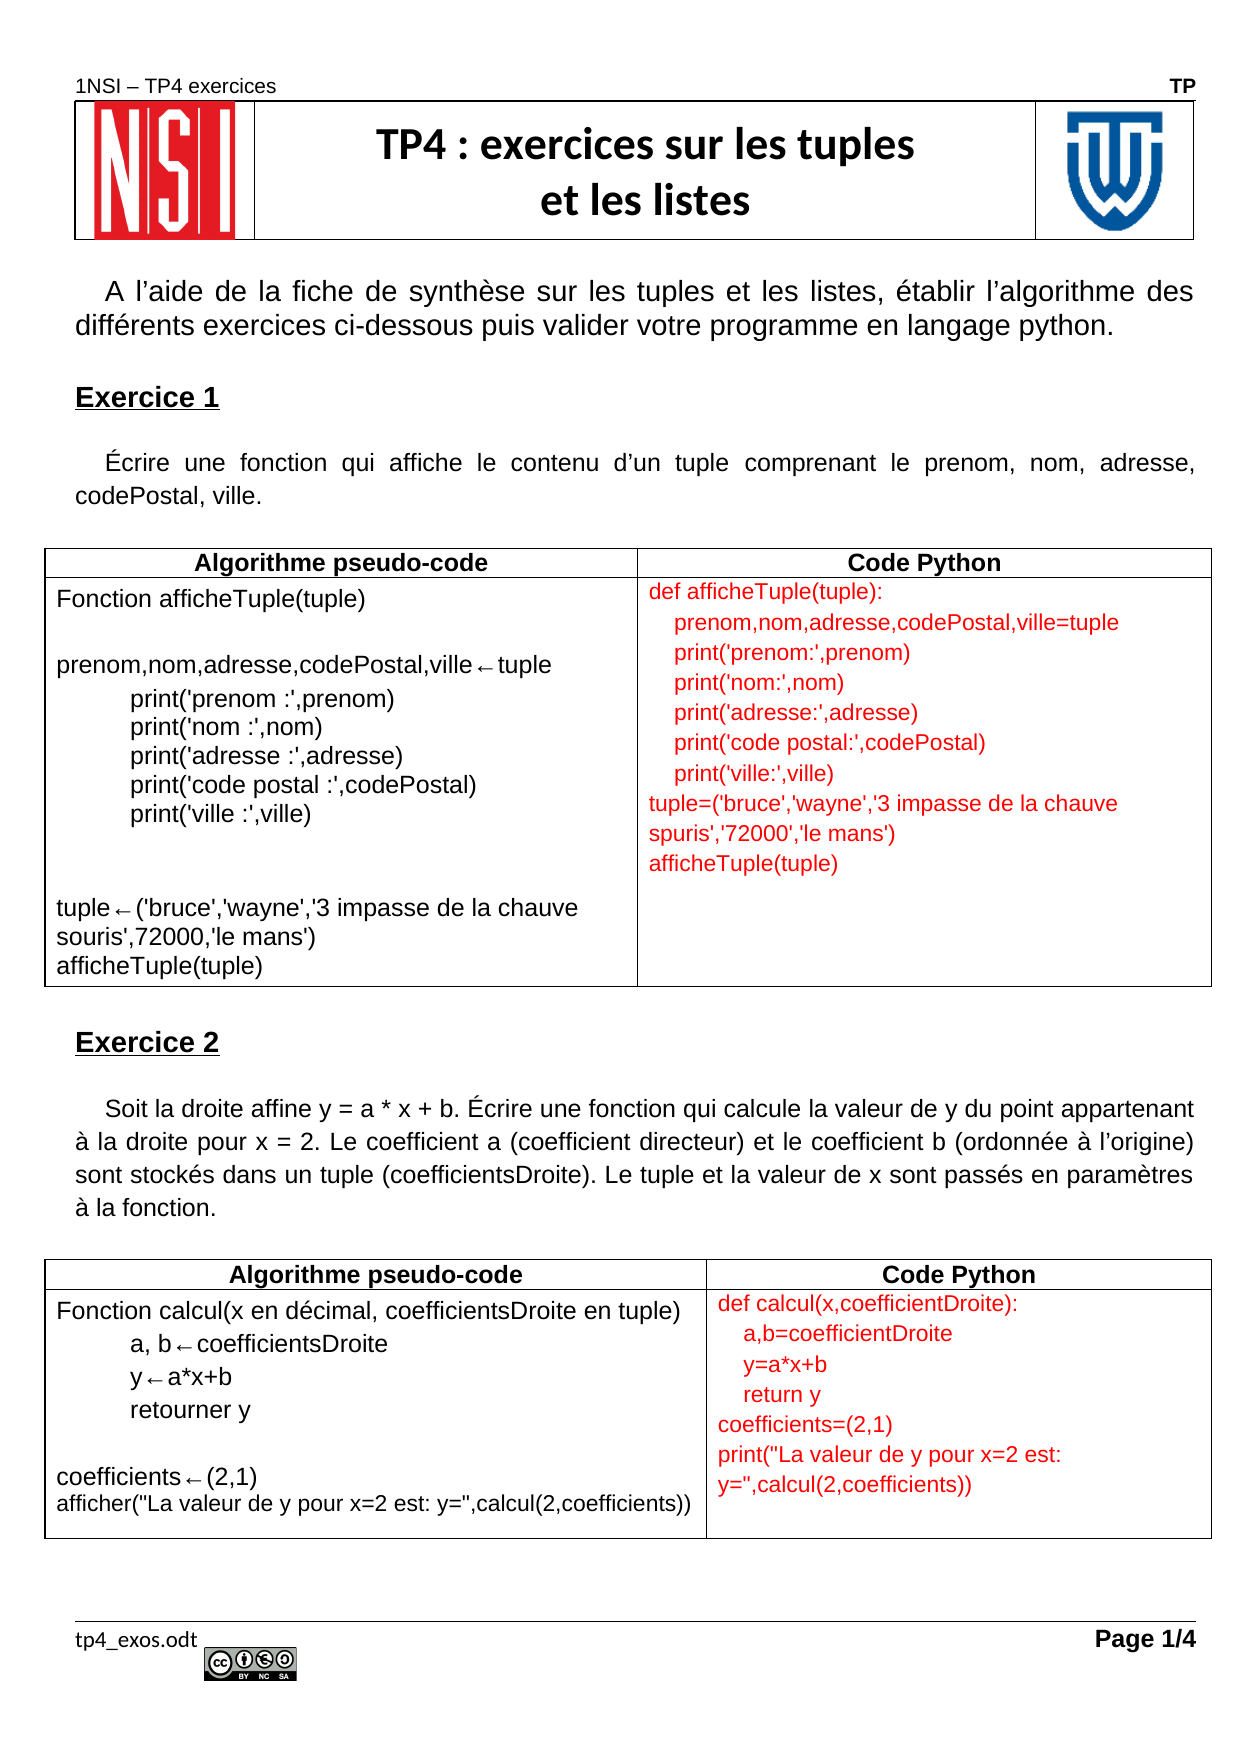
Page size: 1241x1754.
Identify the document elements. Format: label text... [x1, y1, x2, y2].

text Soit la droite affine y = a * x + b. Écrire une fonction qui calcule la valeur de y du point appartenant à la droite pour x = 2. Le coefficient a (coefficient directeur) et le coefficient b (ordonnée à l’origine) sont stockés dans un tuple (coefficientsDroite). Le tuple et la valeur de x sont passés en paramètres à la fonction. [75, 1094, 1196, 1222]
text Exercice 1 [75, 379, 1196, 413]
table_cell Fonction calcul(x en décimal, coefficientsDroite en tuple) a, b←coefficientsDroite y←a*x+b retourner y coefficients←(2,1) afficher("La valeur de y pour x=2 est: y=",calcul(2,coefficients)) [46, 1290, 706, 1538]
text Écrire une fonction qui affiche le contenu d’un tuple comprenant le prenom, nom, adresse, codePostal, ville. [75, 448, 1196, 510]
table_header Algorithme pseudo-code [46, 1260, 706, 1289]
table_header Code Python [707, 1260, 1211, 1289]
text Exercice 2 [75, 1025, 1196, 1059]
table_header [76, 102, 94, 239]
table_cell def calcul(x,coefficientDroite): a,b=coefficientDroite y=a*x+b return y coefficients=(2,1) print("La valeur de y pour x=2 est: y=",calcul(2,coefficients)) [707, 1290, 1211, 1538]
picture [204, 1647, 297, 1681]
table_cell def afficheTuple(tuple): prenom,nom,adresse,codePostal,ville=tuple print('prenom:',prenom) print('nom:',nom) print('adresse:',adresse) print('code postal:',codePostal) print('ville:',ville) tuple=('bruce','wayne','3 impasse de la chauve spuris','72000','le mans') afficheTuple(tuple) [638, 578, 1211, 986]
table_header TP4 : exercices sur les tuples et les listes [255, 102, 1035, 239]
text A l’aide de la fiche de synthèse sur les tuples et les listes, établir l’algorithme des différents exercices ci-dessous puis valider votre programme en langage python. [75, 274, 1196, 341]
table_header [1036, 102, 1193, 239]
table_header [235, 102, 254, 239]
table_cell Fonction afficheTuple(tuple) prenom,nom,adresse,codePostal,ville←tuple print('prenom :',prenom) print('nom :',nom) print('adresse :',adresse) print('code postal :',codePostal) print('ville :',ville) tuple←('bruce','wayne','3 impasse de la chauve souris',72000,'le mans') afficheTuple(tuple) [46, 578, 637, 986]
table_header Code Python [638, 549, 1211, 577]
table_header Algorithme pseudo-code [46, 549, 637, 577]
